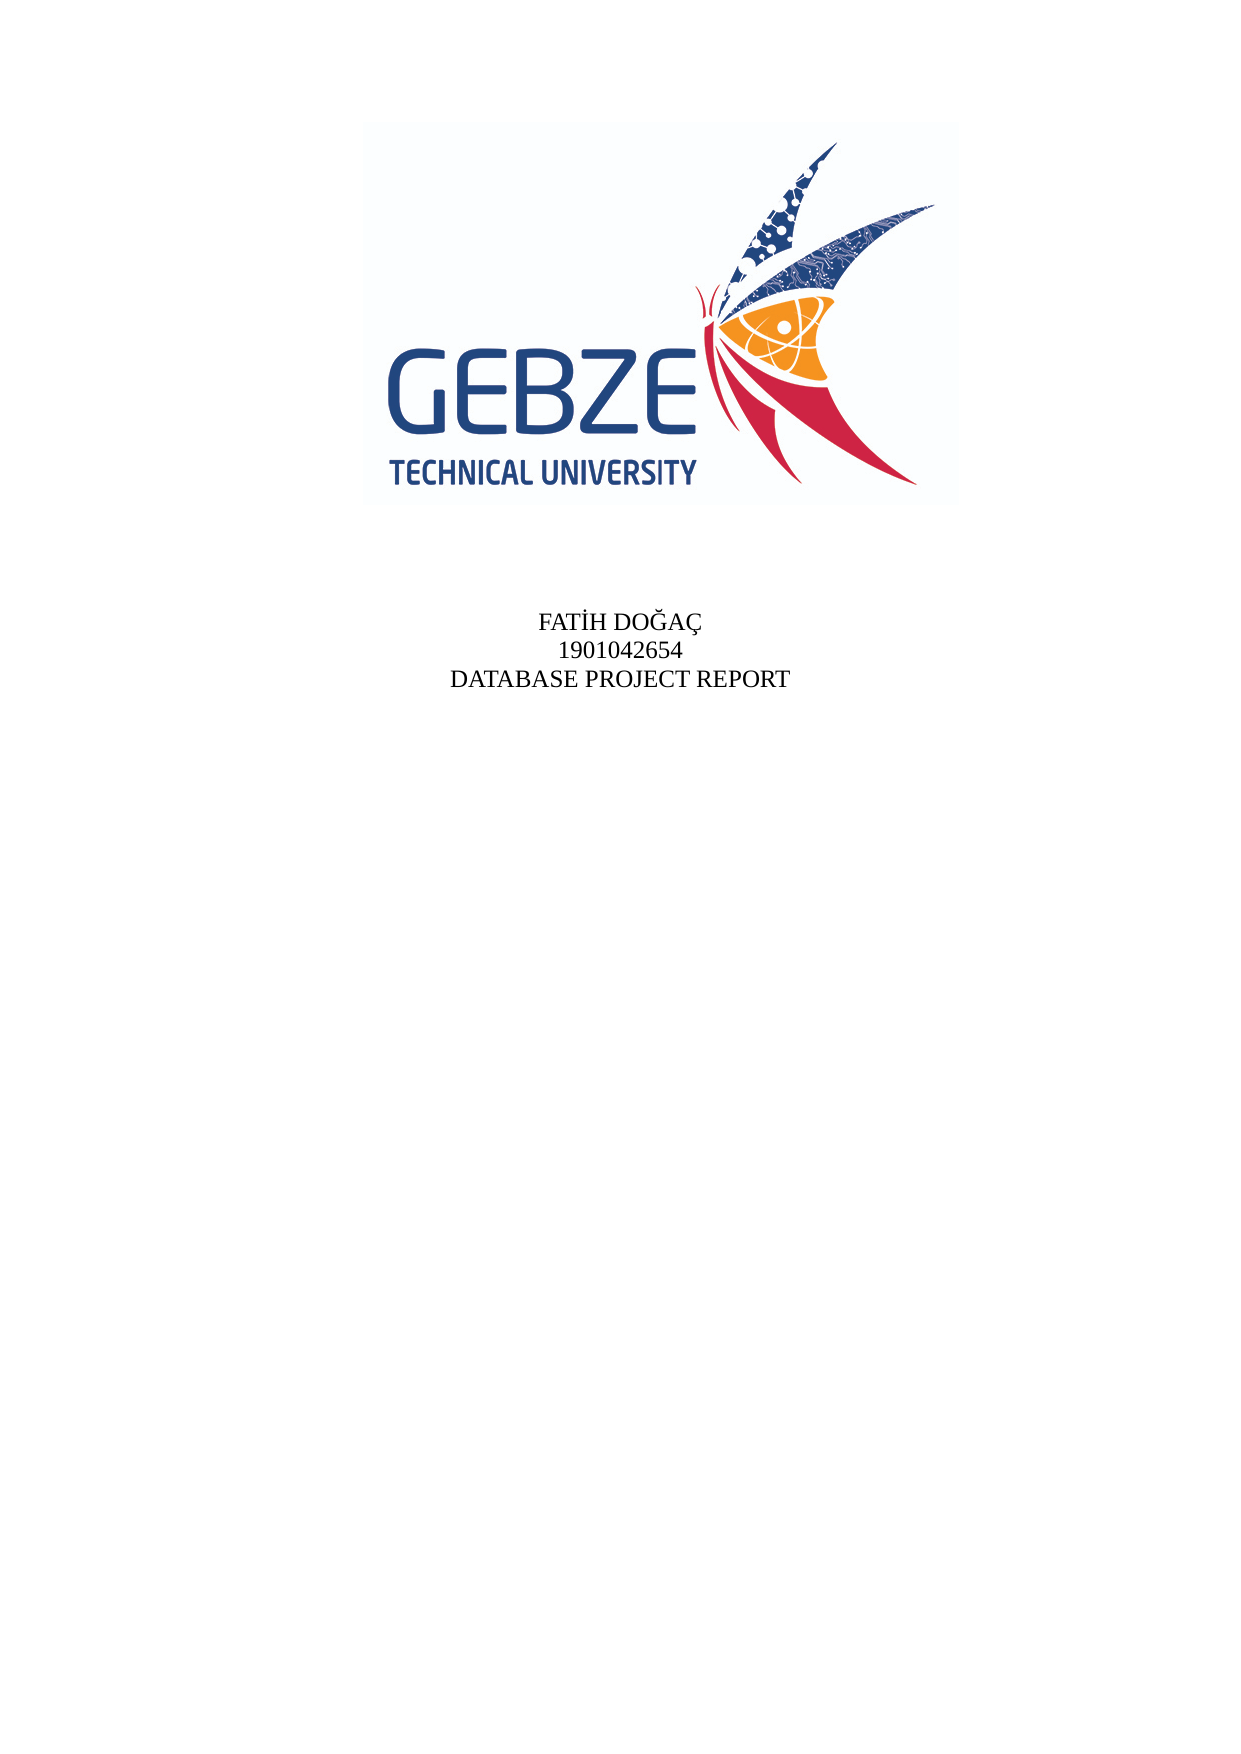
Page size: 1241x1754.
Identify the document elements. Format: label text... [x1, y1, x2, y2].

picture [362, 122, 960, 505]
text FATİH DOĞAÇ [118, 607, 1122, 636]
text 1901042654 [118, 636, 1122, 664]
text DATABASE PROJECT REPORT [118, 664, 1122, 693]
